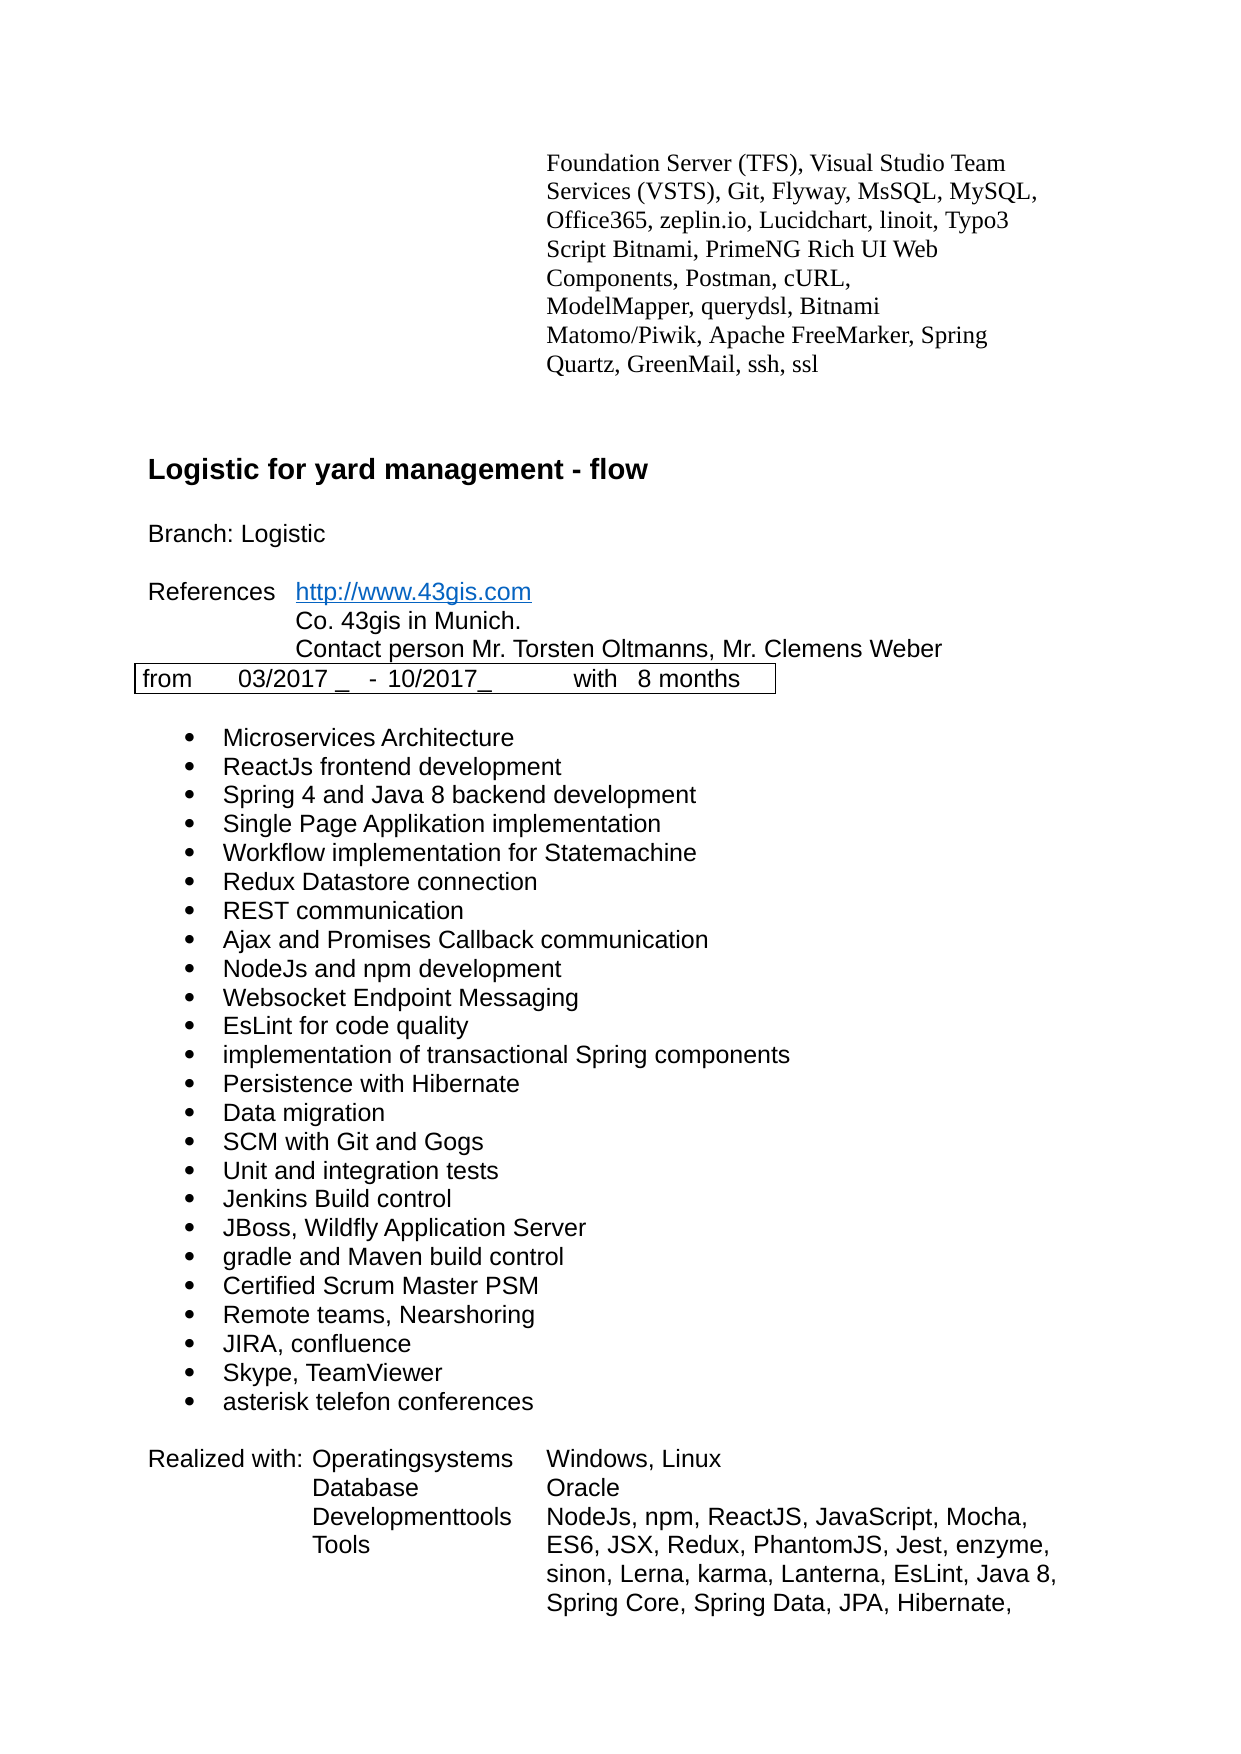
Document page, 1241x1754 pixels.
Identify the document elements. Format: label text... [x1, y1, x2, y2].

list Remote teams, Nearshoring [185, 1300, 1104, 1329]
table_cell [145, 148, 309, 378]
list implementation of transactional Spring components [185, 1040, 1104, 1069]
list Websocket Endpoint Messaging [185, 982, 1104, 1011]
list JIRA, confluence [185, 1329, 1104, 1358]
table_cell [145, 1502, 309, 1617]
list Redux Datastore connection [185, 867, 1104, 896]
list REST communication [185, 896, 1104, 925]
table_header from [136, 664, 231, 693]
list Jenkins Build control [185, 1184, 1104, 1213]
table_cell Foundation Server (TFS), Visual Studio Team Services (VSTS), Git, Flyway, MsSQL, MySQL, Office365, zeplin.io, Lucidchart, linoit, Typo3 Script Bitnami, PrimeNG Rich UI Web Components, Postman, cURL, ModelMapper, querydsl, Bitnami Matomo/Piwik, Apache FreeMarker, Spring Quartz, GreenMail, ssh, ssl [543, 148, 1089, 378]
list gradle and Maven build control [185, 1242, 1104, 1271]
list Skype, TeamViewer [185, 1358, 1104, 1386]
list Unit and integration tests [185, 1156, 1104, 1184]
list NodeJs and npm development [185, 954, 1104, 982]
list asterisk telefon conferences [185, 1386, 1104, 1415]
subtitle Logistic for yard management - flow [148, 452, 1104, 486]
text Contact person Mr. Torsten Oltmanns, Mr. Clemens Weber [221, 634, 1104, 663]
table_header 8 months [630, 664, 775, 693]
list Persistence with Hibernate [185, 1069, 1104, 1098]
table_header Windows, Linux [543, 1444, 1089, 1473]
table_cell NodeJs, npm, ReactJS, JavaScript, Mocha, ES6, JSX, Redux, PhantomJS, Jest, enzyme, sinon, Lerna, karma, Lanterna, EsLint, Java 8, Spring Core, Spring Data, JPA, Hibernate, [543, 1502, 1089, 1617]
list Microservices Architecture [185, 723, 1104, 752]
table_cell Database [309, 1473, 543, 1502]
list Ajax and Promises Callback communication [185, 925, 1104, 954]
list Workflow implementation for Statemachine [185, 838, 1104, 867]
text References http://www.43gis.com [148, 577, 1104, 606]
table_cell Developmenttools Tools [309, 1502, 543, 1617]
table_header Realized with: [145, 1444, 309, 1473]
list EsLint for code quality [185, 1011, 1104, 1040]
text Branch: Logistic [148, 519, 1104, 548]
list ReactJs frontend development [185, 752, 1104, 781]
table_header Operatingsystems [309, 1444, 543, 1473]
list Spring 4 and Java 8 backend development [185, 781, 1104, 809]
text Co. 43gis in Munich. [221, 606, 1104, 634]
table_cell [309, 148, 543, 378]
list Data migration [185, 1098, 1104, 1127]
list Single Page Applikation implementation [185, 809, 1104, 838]
table_header - [361, 664, 380, 693]
table_cell Oracle [543, 1473, 1089, 1502]
table_header 03/2017 _ [231, 664, 361, 693]
list Certified Scrum Master PSM [185, 1271, 1104, 1300]
table_header with [566, 664, 630, 693]
list SCM with Git and Gogs [185, 1127, 1104, 1156]
list JBoss, Wildfly Application Server [185, 1213, 1104, 1242]
table_header 10/2017_ [380, 664, 566, 693]
table_cell [145, 1473, 309, 1502]
